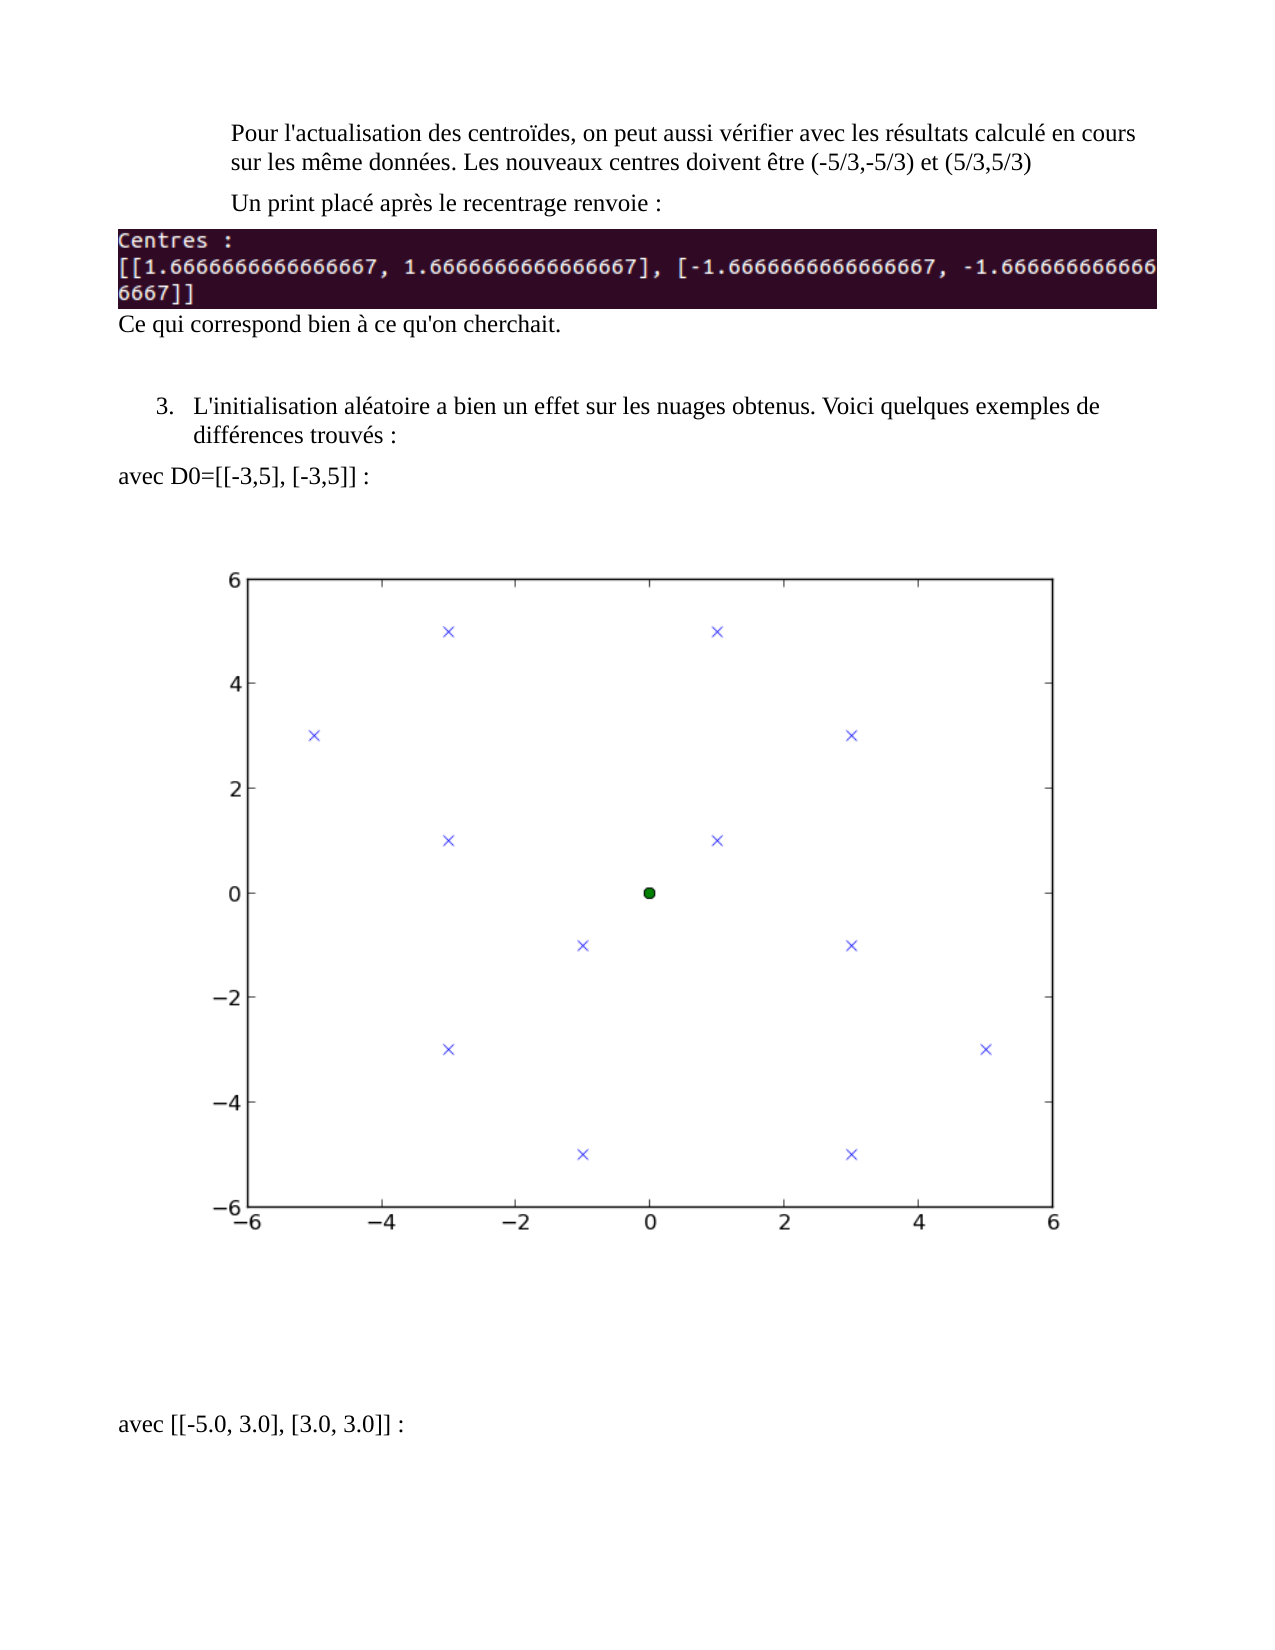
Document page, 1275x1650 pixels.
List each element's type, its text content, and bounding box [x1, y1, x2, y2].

text Ce qui correspond bien à ce qu'on cherchait. [118, 309, 1157, 337]
list Un print placé après le recentrage renvoie : [193, 188, 1157, 217]
list L'initialisation aléatoire a bien un effet sur les nuages obtenus. Voici quelques exemples de différences trouvés : [156, 391, 1157, 449]
picture [118, 502, 1157, 1286]
picture [118, 229, 1157, 309]
list Pour l'actualisation des centroïdes, on peut aussi vérifier avec les résultats calculé en cours sur les même données. Les nouveaux centres doivent être (-5/3,-5/3) et (5/3,5/3) [193, 118, 1157, 176]
text avec [[-5.0, 3.0], [3.0, 3.0]] : [118, 1409, 1157, 1438]
text avec D0=[[-3,5], [-3,5]] : [118, 461, 1157, 490]
